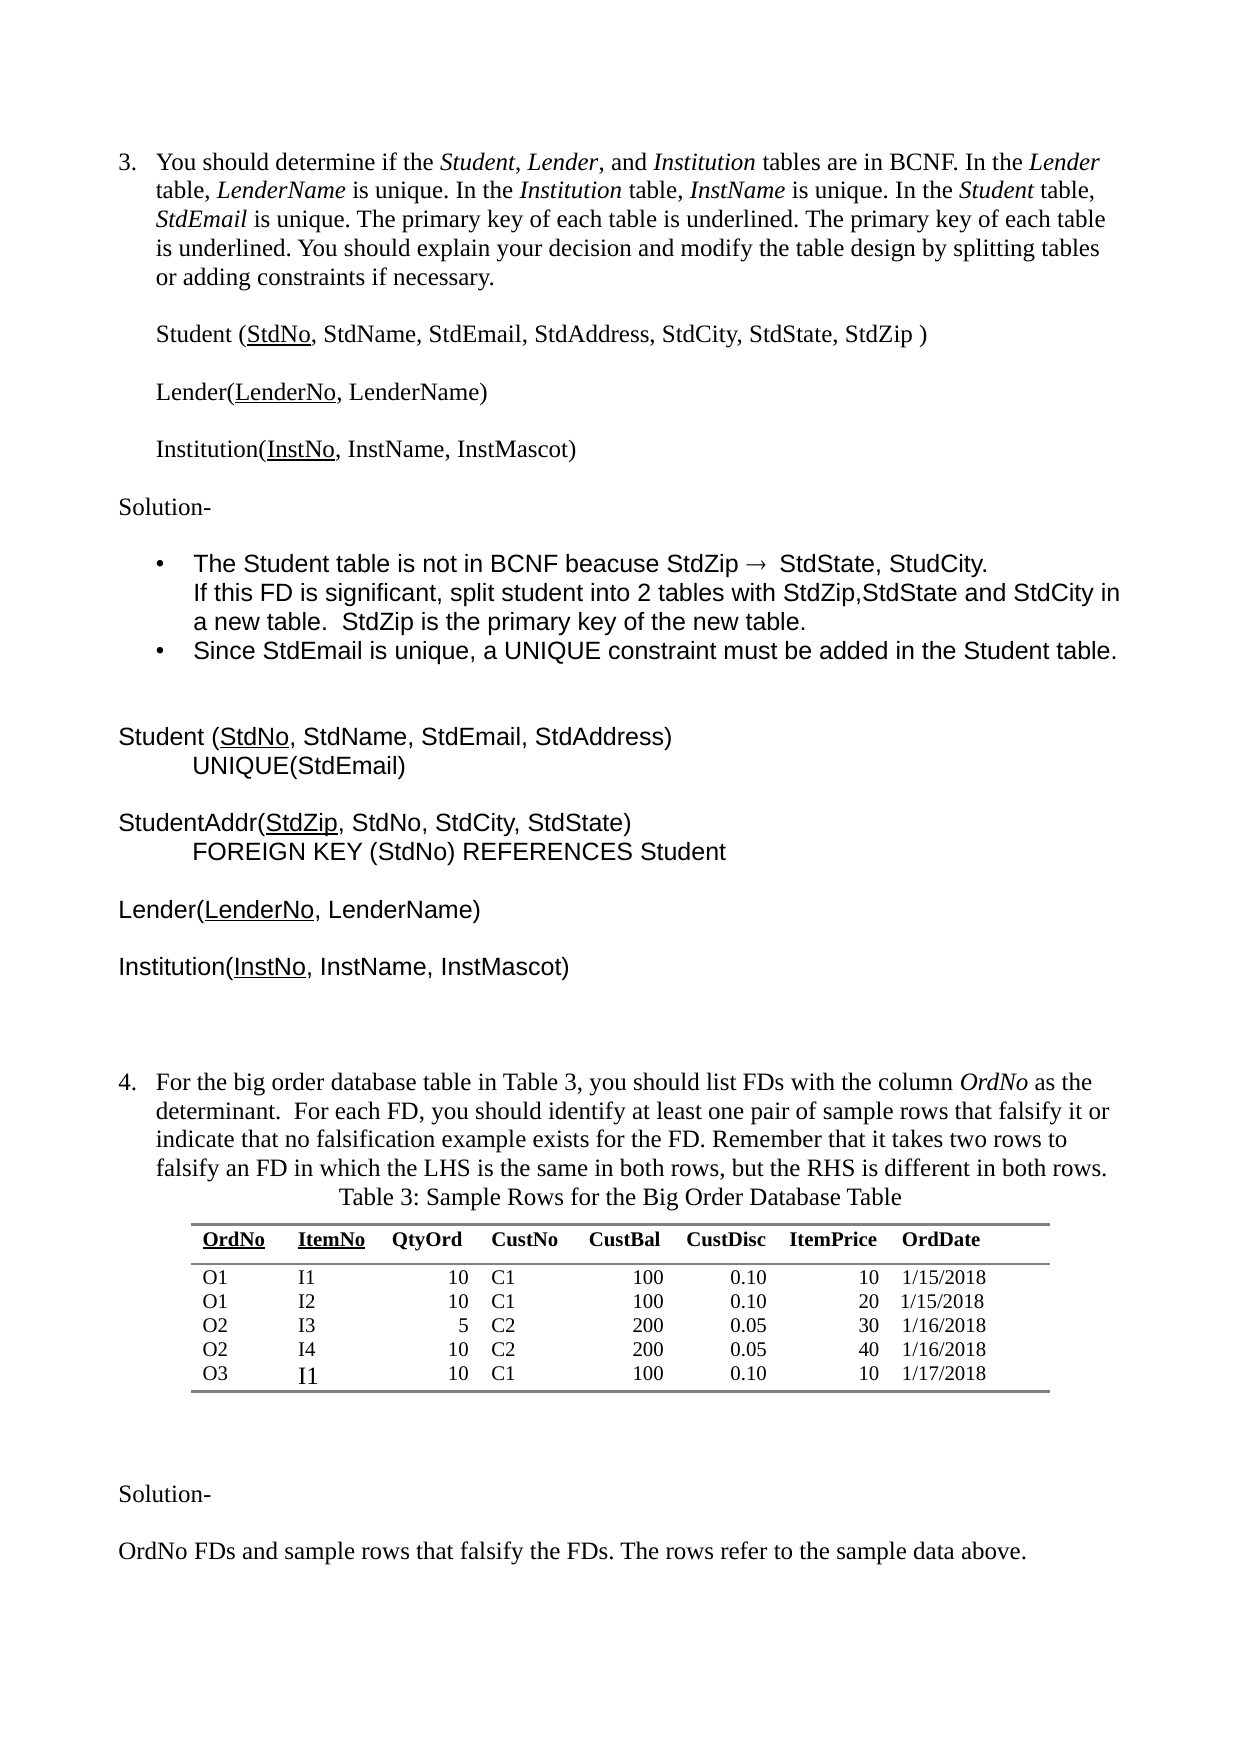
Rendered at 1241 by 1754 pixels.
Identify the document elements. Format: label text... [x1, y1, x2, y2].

table_cell 1/16/2018 [890, 1337, 1050, 1361]
table_cell O1 [191, 1289, 287, 1313]
table_cell C2 [480, 1313, 577, 1337]
table_cell 10 [380, 1265, 480, 1289]
table_header CustDisc [675, 1226, 778, 1263]
text UNIQUE(StdEmail) [118, 751, 1123, 779]
text StudentAddr(StdZip, StdNo, StdCity, StdState) [118, 808, 1123, 837]
table_cell I2 [287, 1289, 380, 1313]
table_cell 10 [380, 1289, 480, 1313]
table_header OrdDate [890, 1226, 1050, 1263]
table_cell 0.10 [675, 1289, 778, 1313]
table_cell 200 [577, 1313, 675, 1337]
table_cell 0.05 [675, 1337, 778, 1361]
text Student (StdNo, StdName, StdEmail, StdAddress) [118, 722, 1123, 751]
list For the big order database table in Table 3, you should list FDs with the column OrdNo as the determinant. For each FD, you should identify at least one pair of sample rows that falsify it or indicate that no falsification example exists for the FD. Remember that it takes two rows to falsify an FD in which the LHS is the same in both rows, but the RHS is different in both rows. [118, 1067, 1123, 1182]
text Solution- [118, 492, 1123, 521]
list The Student table is not in BCNF beacuse StdZip  StdState, StudCity. [156, 549, 1123, 578]
table_cell I1 [287, 1265, 380, 1289]
text FOREIGN KEY (StdNo) REFERENCES Student [118, 837, 1123, 866]
table_header QtyOrd [380, 1226, 480, 1263]
table_cell 1/17/2018 [890, 1361, 1050, 1389]
table_cell 1/15/2018 [890, 1265, 1050, 1289]
table_cell 30 [778, 1313, 890, 1337]
table_cell I1 [287, 1361, 380, 1389]
table_cell 10 [380, 1361, 480, 1389]
title Table 3: Sample Rows for the Big Order Database Table [118, 1182, 1123, 1211]
table_cell 1/16/2018 [890, 1313, 1050, 1337]
table_cell I4 [287, 1337, 380, 1361]
list Since StdEmail is unique, a UNIQUE constraint must be added in the Student table. [156, 636, 1123, 664]
text Lender(LenderNo, LenderName) [118, 894, 1123, 923]
table_cell C1 [480, 1289, 577, 1313]
table_cell O2 [191, 1337, 287, 1361]
table_header ItemNo [287, 1226, 380, 1263]
text OrdNo FDs and sample rows that falsify the FDs. The rows refer to the sample data above. [118, 1536, 1123, 1565]
text Lender(LenderNo, LenderName) [156, 377, 1123, 406]
table_cell C2 [480, 1337, 577, 1361]
table_cell C1 [480, 1361, 577, 1389]
table_cell 1/15/2018 [890, 1289, 1050, 1313]
text Institution(InstNo, InstName, InstMascot) [118, 952, 1123, 981]
table_cell 0.10 [675, 1361, 778, 1389]
table_cell 10 [778, 1265, 890, 1289]
table_header OrdNo [191, 1226, 287, 1263]
table_cell 5 [380, 1313, 480, 1337]
table_cell 0.05 [675, 1313, 778, 1337]
table_cell 100 [577, 1361, 675, 1389]
table_cell 10 [380, 1337, 480, 1361]
text Student (StdNo, StdName, StdEmail, StdAddress, StdCity, StdState, StdZip ) [156, 319, 1123, 348]
text Solution- [118, 1479, 1123, 1508]
table_header ItemPrice [778, 1226, 890, 1263]
table_cell 20 [778, 1289, 890, 1313]
table_cell 10 [778, 1361, 890, 1389]
table_cell 100 [577, 1289, 675, 1313]
table_cell 0.10 [675, 1265, 778, 1289]
table_cell I3 [287, 1313, 380, 1337]
table_cell 100 [577, 1265, 675, 1289]
table_header CustBal [577, 1226, 675, 1263]
list You should determine if the Student, Lender, and Institution tables are in BCNF. In the Lender table, LenderName is unique. In the Institution table, InstName is unique. In the Student table, StdEmail is unique. The primary key of each table is underlined. The primary key of each table is underlined. You should explain your decision and modify the table design by splitting tables or adding constraints if necessary. [118, 147, 1123, 291]
table_cell C1 [480, 1265, 577, 1289]
text Institution(InstNo, InstName, InstMascot) [156, 434, 1123, 463]
table_cell o3 [191, 1361, 287, 1389]
table_cell 200 [577, 1337, 675, 1361]
table_header CustNo [480, 1226, 577, 1263]
list If this FD is significant, split student into 2 tables with StdZip,StdState and StdCity in a new table. StdZip is the primary key of the new table. [156, 578, 1123, 636]
table_cell O1 [191, 1265, 287, 1289]
table_cell 40 [778, 1337, 890, 1361]
table_cell O2 [191, 1313, 287, 1337]
